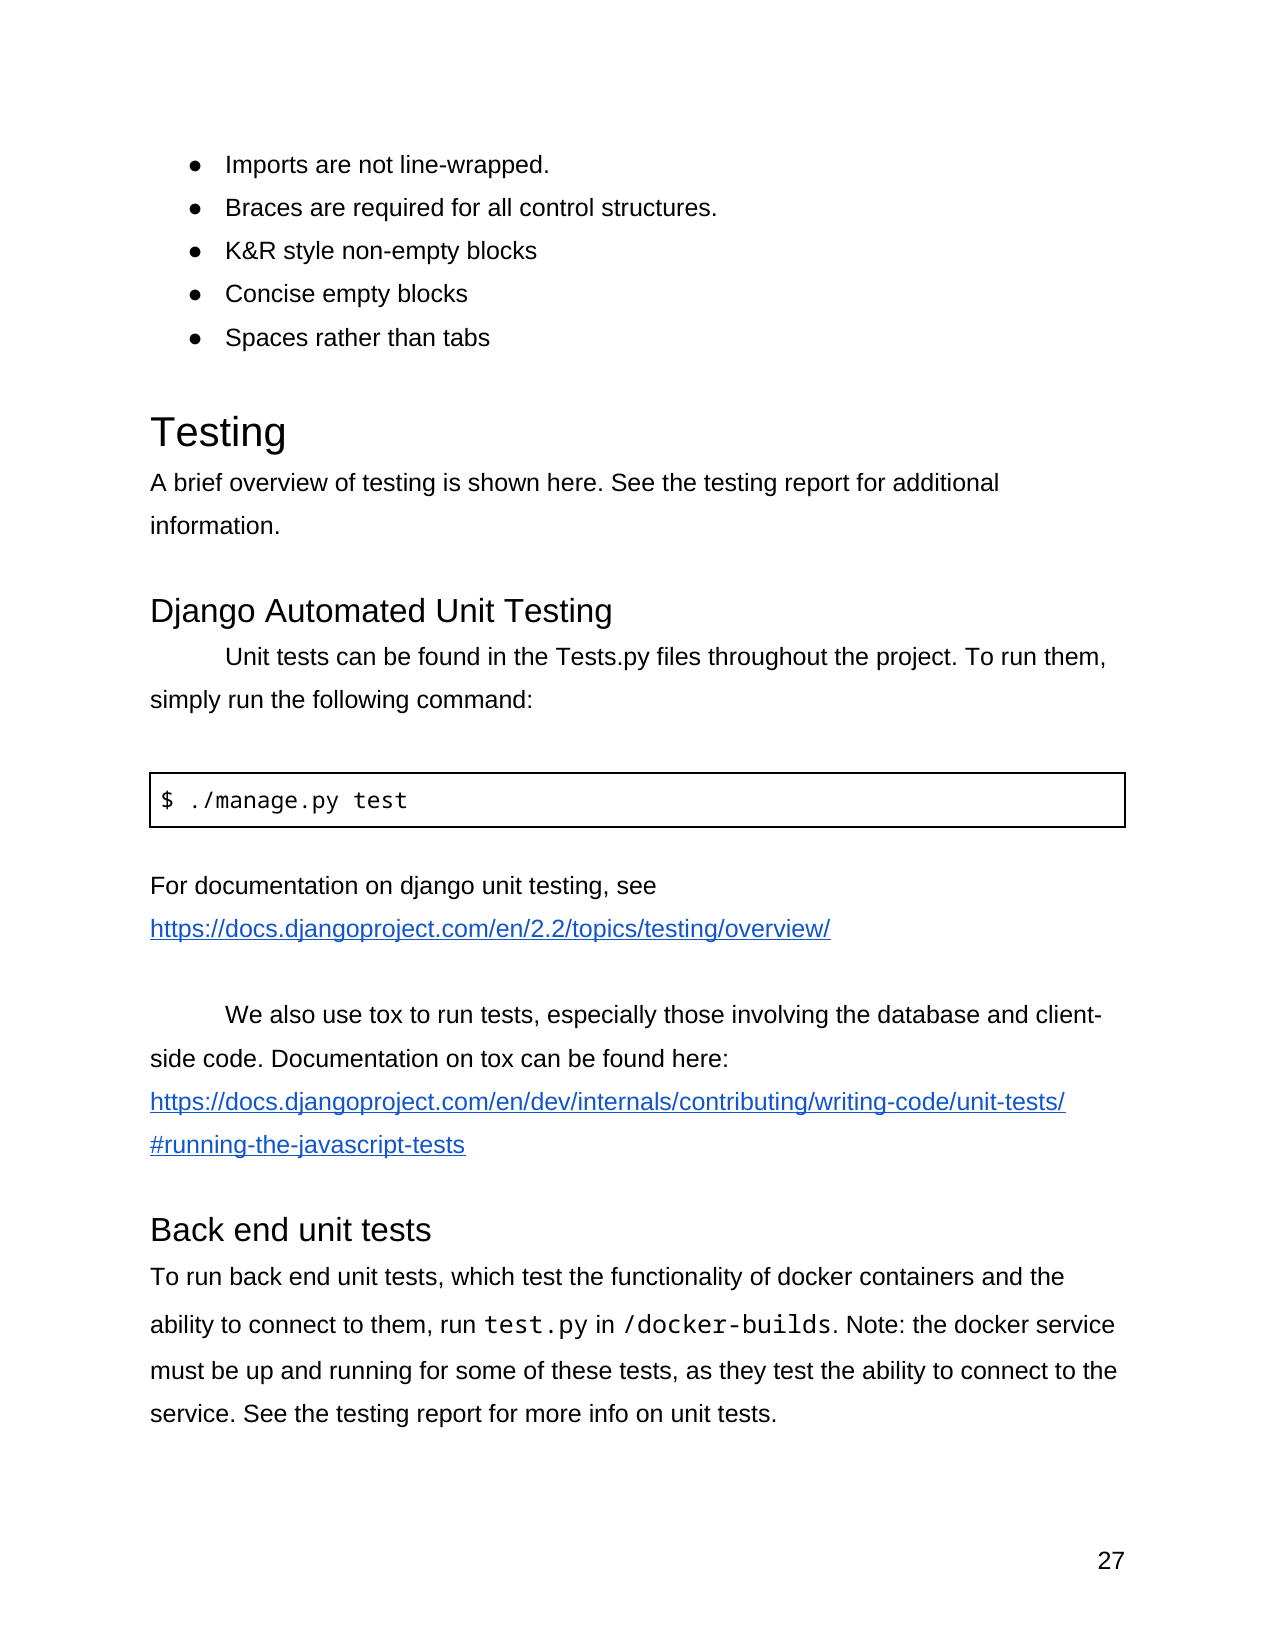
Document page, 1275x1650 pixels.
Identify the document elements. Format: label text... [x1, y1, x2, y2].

subtitle Testing [150, 407, 1125, 455]
text For documentation on django unit testing, see https://docs.djangoproject.com/en/2.2/topics/testing/overview/ [150, 871, 1125, 943]
table_header $ ./manage.py test [151, 774, 1124, 826]
text Unit tests can be found in the Tests.py files throughout the project. To run them, simply run the following command: [150, 642, 1125, 714]
list K&R style non-empty blocks [187, 236, 1125, 265]
list Imports are not line-wrapped. [187, 150, 1125, 179]
text We also use tox to run tests, especially those involving the database and client-side code. Documentation on tox can be found here: https://docs.djangoproject.com/en/dev/internals/contributing/writing-code/unit-tests/#running-the-javascript-tests [150, 1001, 1125, 1159]
list Concise empty blocks [187, 279, 1125, 308]
subtitle Back end unit tests [150, 1211, 1125, 1249]
subtitle Django Automated Unit Testing [150, 591, 1125, 630]
text A brief overview of testing is shown here. See the testing report for additional information. [150, 468, 1125, 539]
text To run back end unit tests, which test the functionality of docker containers and the ability to connect to them, run test.py in /docker-builds. Note: the docker service must be up and running for some of these tests, as they test the ability to connect to the service. See the testing report for more info on unit tests. [150, 1261, 1125, 1427]
list Braces are required for all control structures. [187, 193, 1125, 222]
list Spaces rather than tabs [187, 322, 1125, 351]
